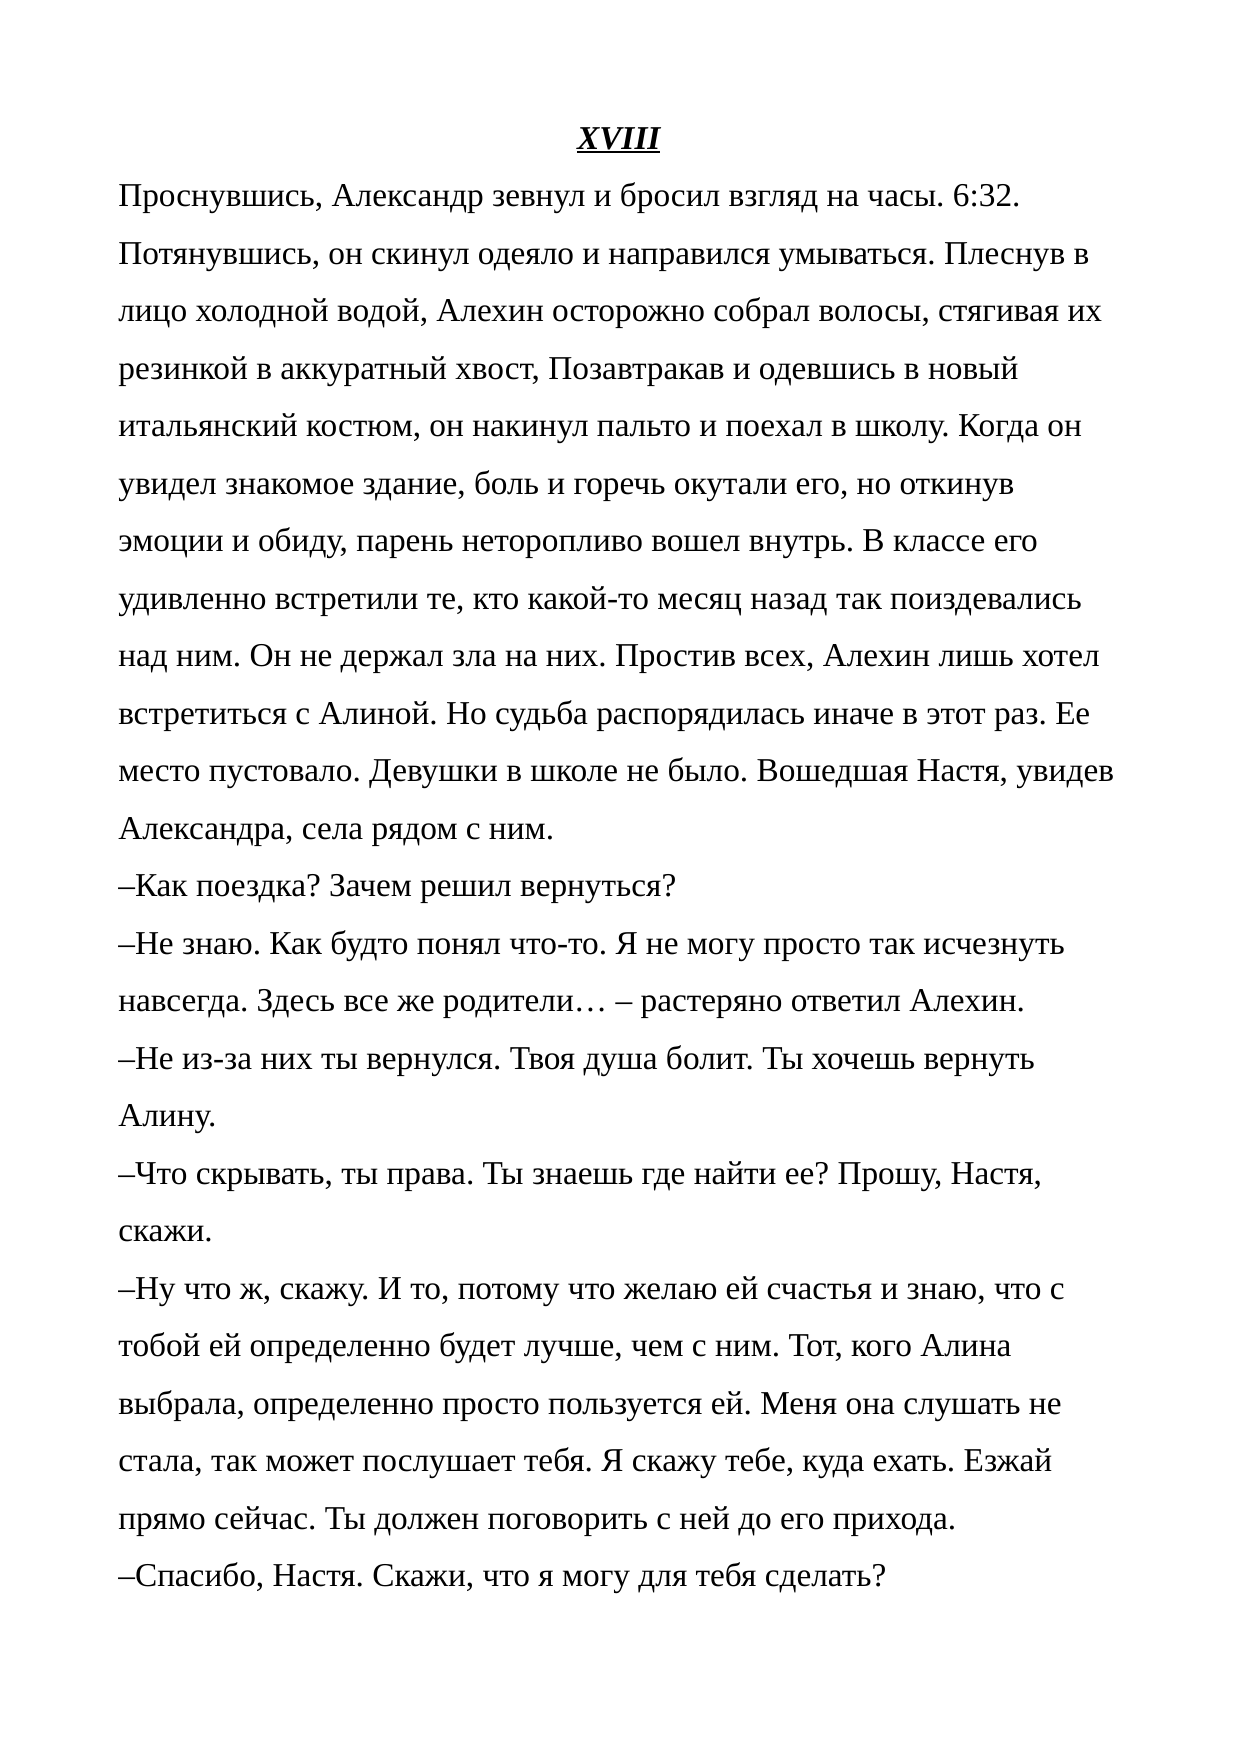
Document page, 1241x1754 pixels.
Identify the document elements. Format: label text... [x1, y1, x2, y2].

text –Не из-за них ты вернулся. Твоя душа болит. Ты хочешь вернуть Алину. [118, 1038, 1122, 1134]
text –Спасибо, Настя. Скажи, что я могу для тебя сделать? [118, 1556, 1122, 1594]
text –Что скрывать, ты права. Ты знаешь где найти ее? Прошу, Настя, скажи. [118, 1153, 1122, 1249]
text Проснувшись, Александр зевнул и бросил взгляд на часы. 6:32. Потянувшись, он скинул одеяло и направился умываться. Плеснув в лицо холодной водой, Алехин осторожно собрал волосы, стягивая их резинкой в аккуратный хвост, Позавтракав и одевшись в новый итальянский костюм, он накинул пальто и поехал в школу. Когда он увидел знакомое здание, боль и горечь окутали его, но откинув эмоции и обиду, парень неторопливо вошел внутрь. В классе его удивленно встретили те, кто какой-то месяц назад так поиздевались над ним. Он не держал зла на них. Простив всех, Алехин лишь хотел встретиться с Алиной. Но судьба распорядилась иначе в этот раз. Ее место пустовало. Девушки в школе не было. Вошедшая Настя, увидев Александра, села рядом с ним. [118, 176, 1122, 846]
text –Не знаю. Как будто понял что-то. Я не могу просто так исчезнуть навсегда. Здесь все же родители… – растеряно ответил Алехин. [118, 923, 1122, 1019]
text XVIII [118, 118, 1122, 156]
text –Ну что ж, скажу. И то, потому что желаю ей счастья и знаю, что с тобой ей определенно будет лучше, чем с ним. Тот, кого Алина выбрала, определенно просто пользуется ей. Меня она слушать не стала, так может послушает тебя. Я скажу тебе, куда ехать. Езжай прямо сейчас. Ты должен поговорить с ней до его прихода. [118, 1268, 1122, 1536]
text –Как поездка? Зачем решил вернуться? [118, 866, 1122, 904]
